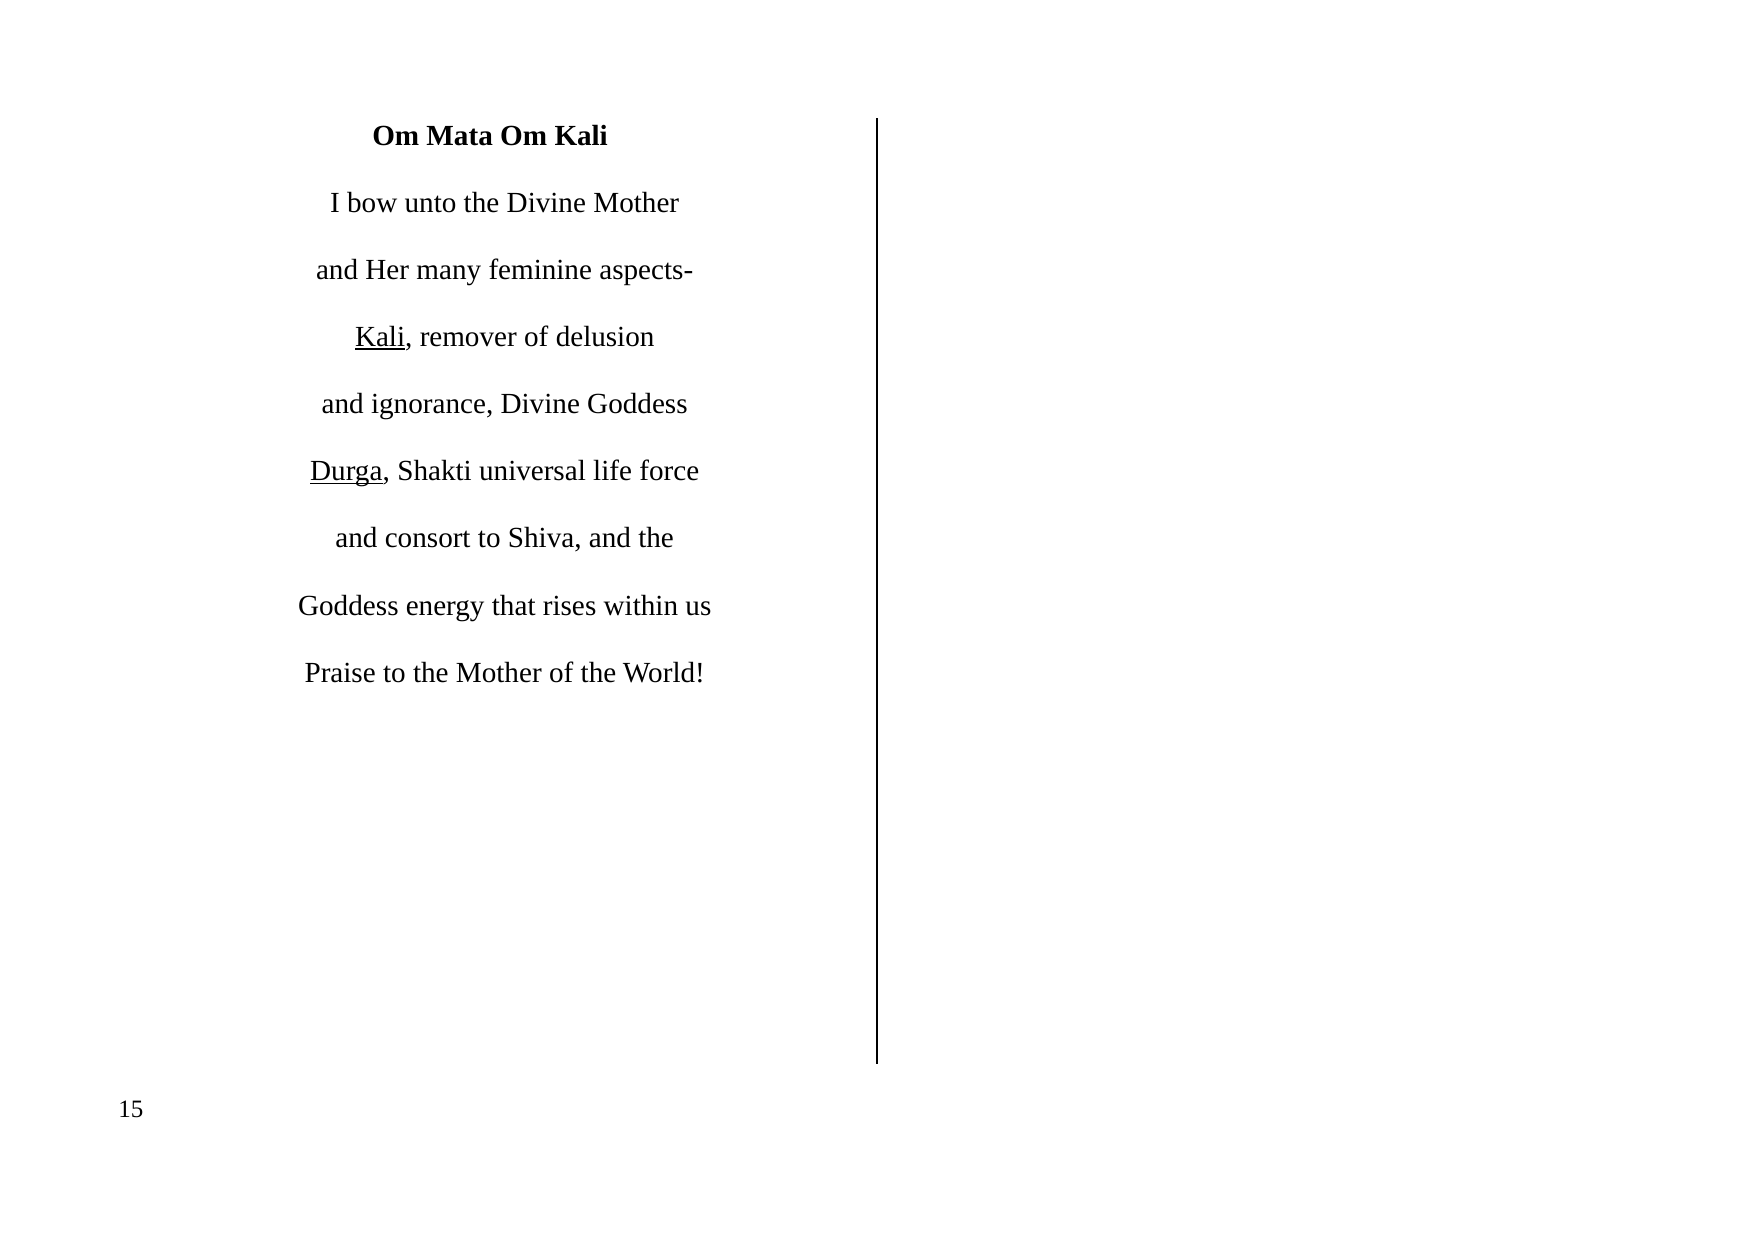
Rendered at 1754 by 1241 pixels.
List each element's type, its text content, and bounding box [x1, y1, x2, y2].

text and ignorance, Divine Goddess [118, 386, 862, 420]
text Kali, remover of delusion [118, 319, 862, 353]
text Goddess energy that rises within us [118, 588, 862, 621]
text I bow unto the Divine Mother [118, 185, 862, 219]
text and Her many feminine aspects- [118, 252, 862, 286]
text and consort to Shiva, and the [118, 521, 862, 554]
text Praise to the Mother of the World! [118, 655, 862, 688]
text Om Mata Om Kali [118, 118, 862, 152]
text Durga, Shakti universal life force [118, 453, 862, 487]
